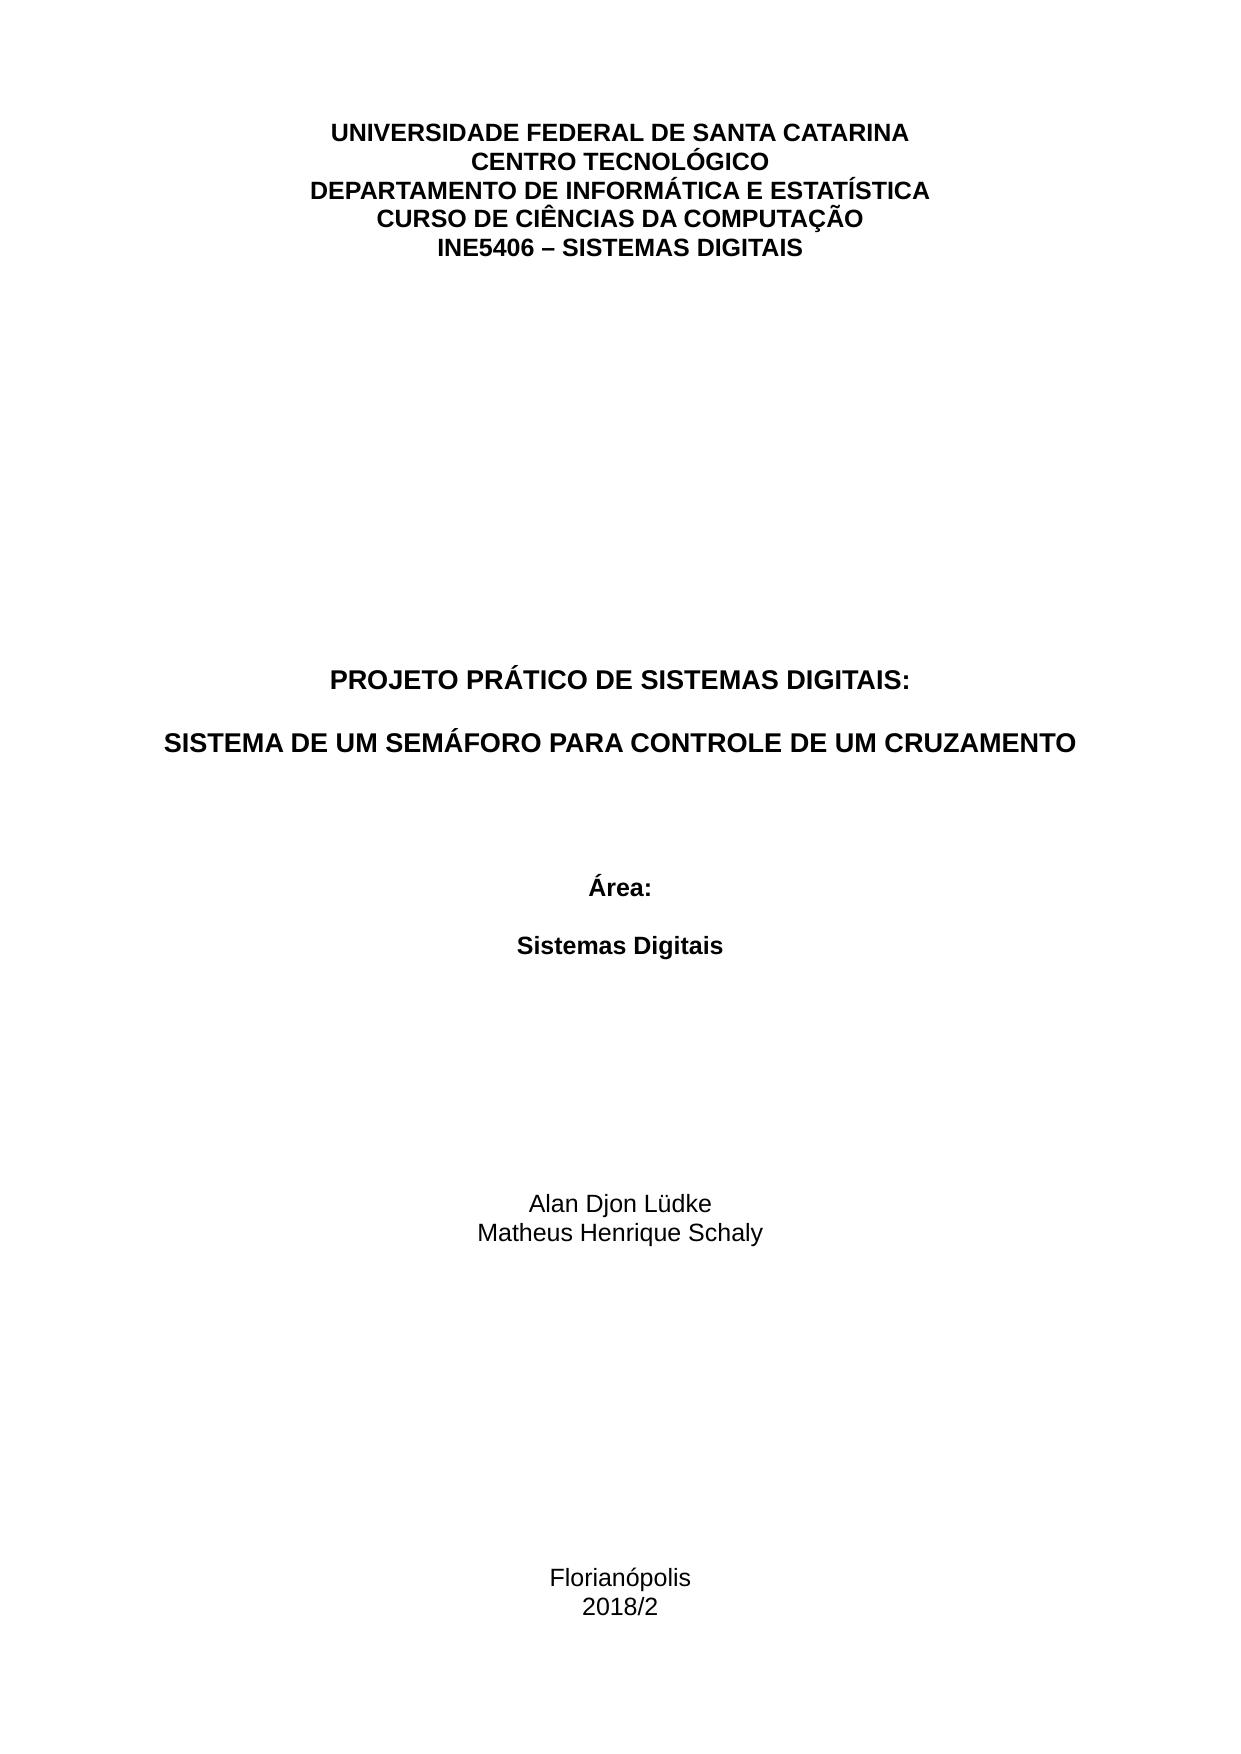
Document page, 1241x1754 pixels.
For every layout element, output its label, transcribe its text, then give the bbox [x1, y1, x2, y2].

text CURSO DE CIÊNCIAS DA COMPUTAÇÃO [118, 204, 1122, 233]
text INE5406 – SISTEMAS DIGITAIS [118, 233, 1122, 262]
text PROJETO PRÁTICO DE SISTEMAS DIGITAIS: [118, 664, 1122, 696]
text Área: [118, 873, 1122, 902]
text Matheus Henrique Schaly [118, 1218, 1122, 1247]
text SISTEMA DE UM SEMÁFORO PARA CONTROLE DE UM CRUZAMENTO [118, 727, 1122, 758]
text CENTRO TECNOLÓGICO [118, 147, 1122, 176]
text DEPARTAMENTO DE INFORMÁTICA E ESTATÍSTICA [118, 176, 1122, 204]
text Florianópolis [118, 1563, 1122, 1592]
text Sistemas Digitais [118, 931, 1122, 959]
text UNIVERSIDADE FEDERAL DE SANTA CATARINA [118, 118, 1122, 147]
text 2018/2 [118, 1592, 1122, 1621]
text Alan Djon Lüdke [118, 1189, 1122, 1218]
